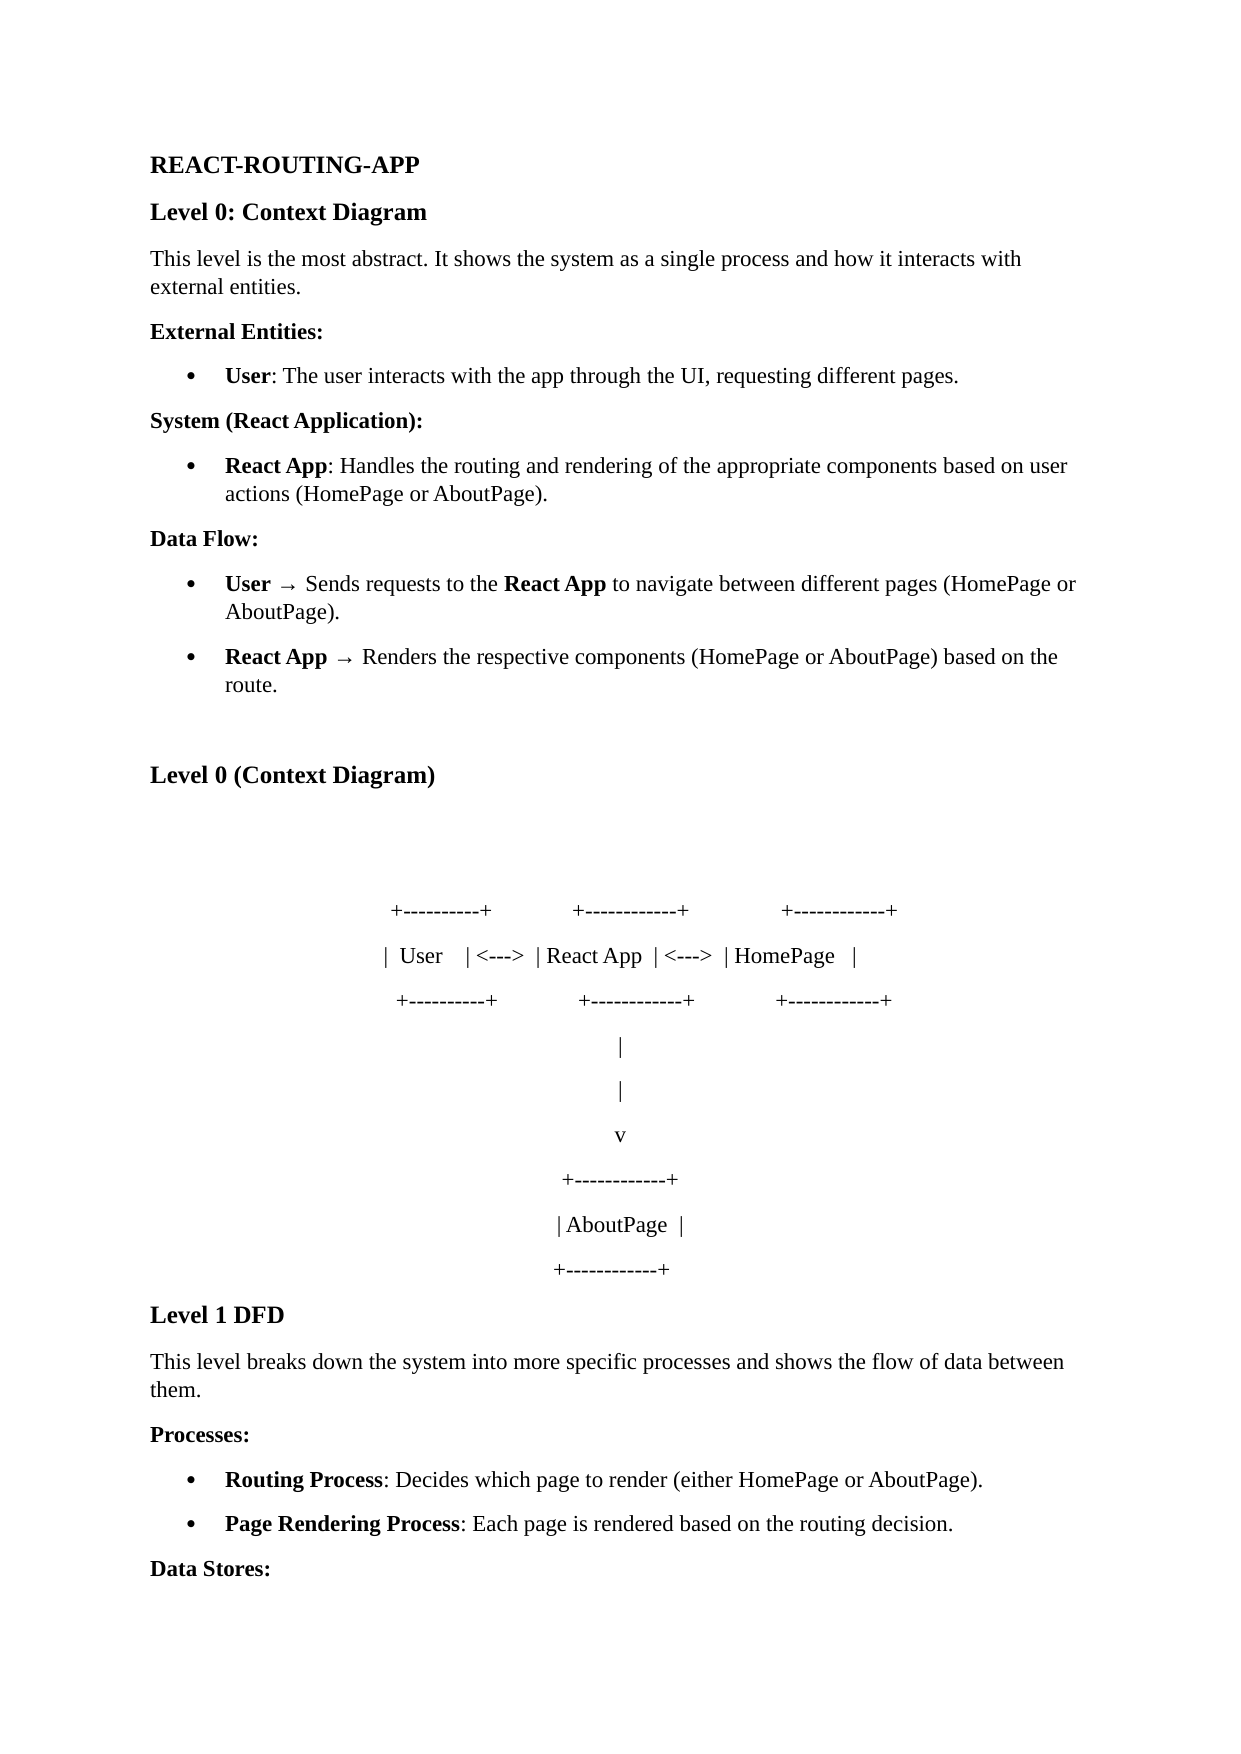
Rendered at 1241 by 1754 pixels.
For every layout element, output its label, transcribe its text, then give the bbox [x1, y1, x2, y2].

text | [150, 1077, 1090, 1103]
text | AboutPage | [150, 1211, 1090, 1237]
text REACT-ROUTING-APP [150, 150, 1090, 179]
text External Entities: [150, 318, 1090, 344]
text Data Stores: [150, 1555, 1090, 1582]
text Level 1 DFD [150, 1301, 1090, 1329]
text System (React Application): [150, 407, 1090, 434]
text Processes: [150, 1421, 1090, 1447]
list User → Sends requests to the React App to navigate between different pages (HomePage or AboutPage). [187, 570, 1090, 624]
text | User | <---> | React App | <---> | HomePage | [150, 942, 1090, 968]
list User: The user interacts with the app through the UI, requesting different pages. [187, 362, 1090, 389]
list React App: Handles the routing and rendering of the appropriate components based on user actions (HomePage or AboutPage). [187, 452, 1090, 507]
text Data Flow: [150, 525, 1090, 551]
text This level breaks down the system into more specific processes and shows the flow of data between them. [150, 1348, 1090, 1402]
text Level 0 (Context Diagram) [150, 760, 1090, 789]
text +------------+ [150, 1166, 1090, 1192]
text This level is the most abstract. It shows the system as a single process and how it interacts with external entities. [150, 245, 1090, 299]
text Level 0: Context Diagram [150, 197, 1090, 226]
list Routing Process: Decides which page to render (either HomePage or AboutPage). [187, 1466, 1090, 1492]
text +----------+ +------------+ +------------+ [150, 987, 1090, 1013]
text | [150, 1032, 1090, 1058]
list Page Rendering Process: Each page is rendered based on the routing decision. [187, 1510, 1090, 1537]
list React App → Renders the respective components (HomePage or AboutPage) based on the route. [187, 643, 1090, 697]
text +------------+ [150, 1256, 1090, 1282]
text +----------+ +------------+ +------------+ [150, 897, 1090, 924]
text v [150, 1121, 1090, 1148]
